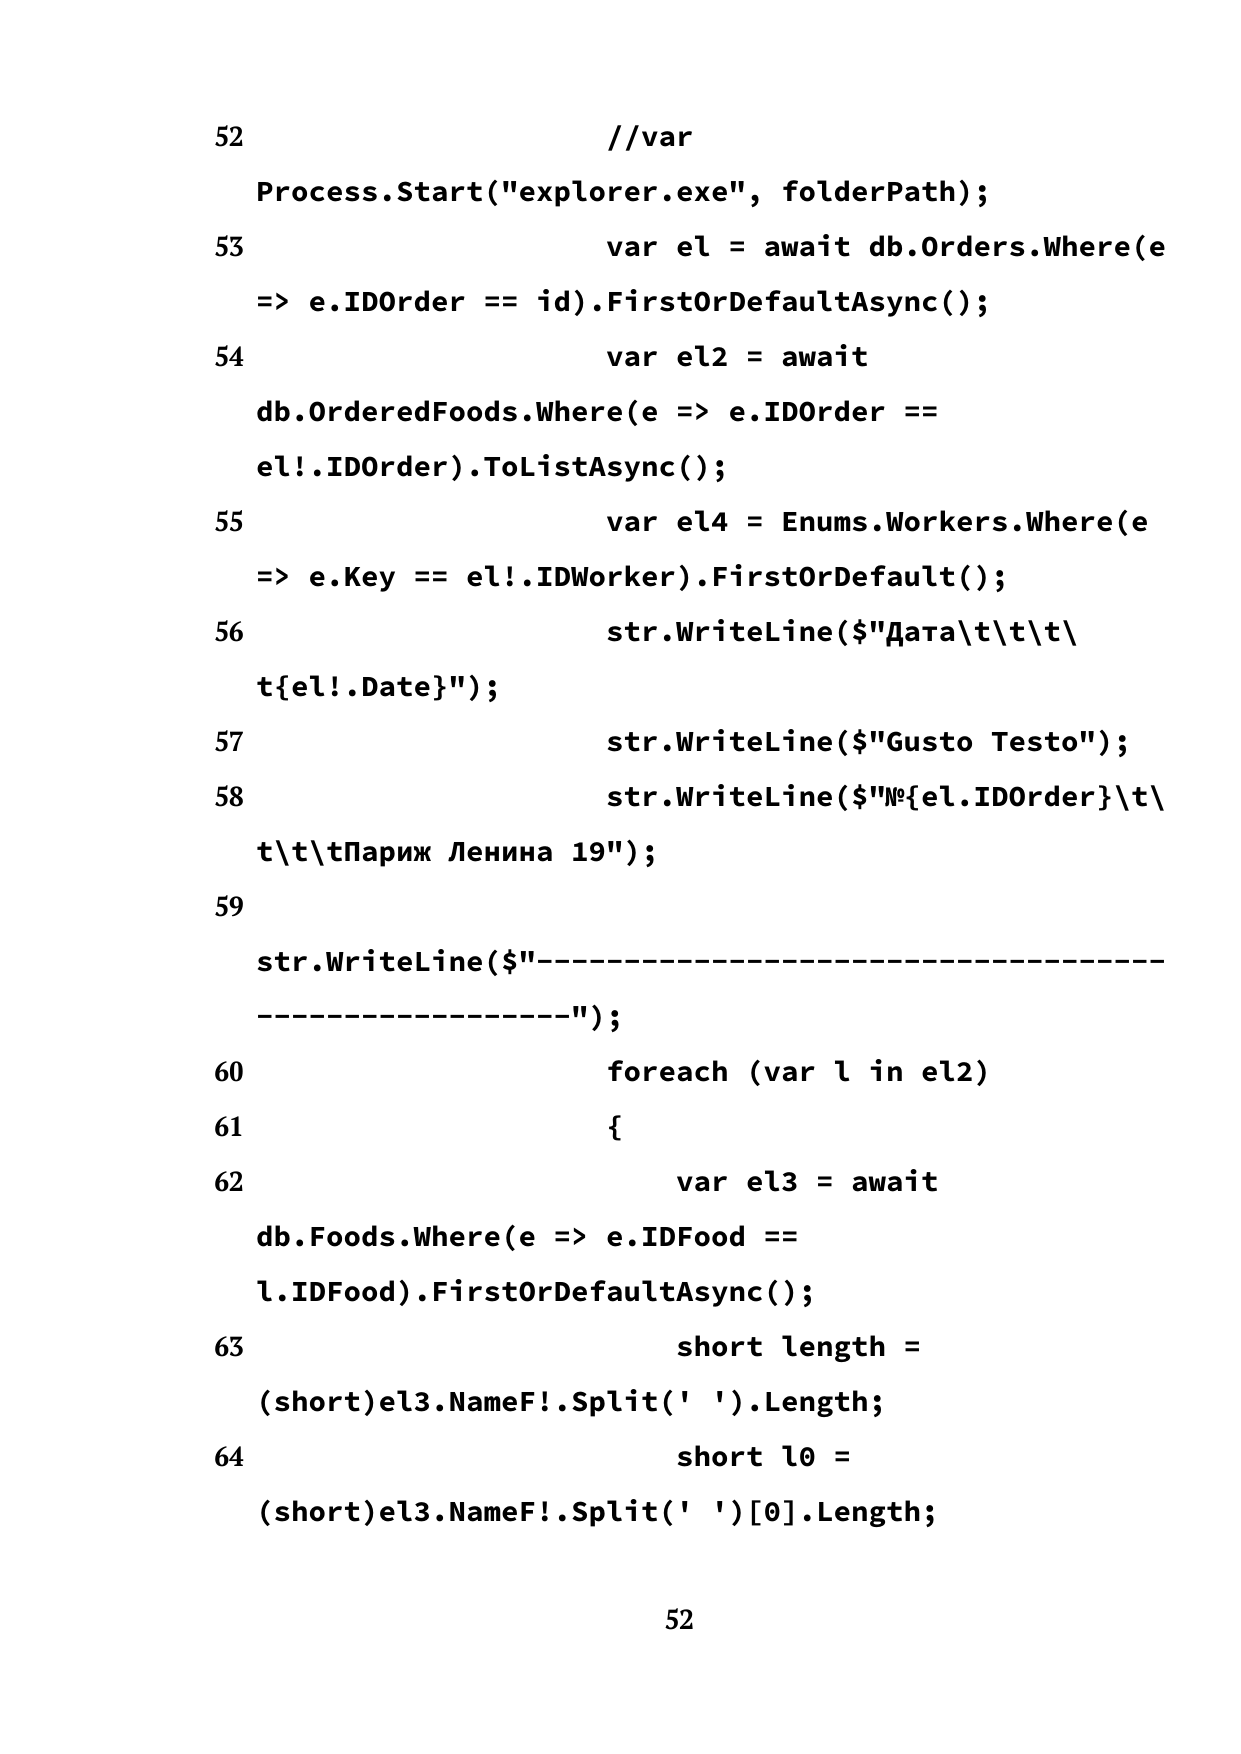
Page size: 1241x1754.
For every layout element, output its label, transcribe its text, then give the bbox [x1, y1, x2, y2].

list short length = (short)el3.NameF!.Split(' ').Length; [214, 1328, 1181, 1420]
list str.WriteLine($"№{el.IDOrder}\t\t\t\tПариж Ленина 19"); [214, 778, 1181, 870]
list //var Process.Start("explorer.exe", folderPath); [214, 118, 1181, 210]
list short l0 = (short)el3.NameF!.Split(' ')[0].Length; [214, 1438, 1181, 1530]
list str.WriteLine($"Дата\t\t\t\t{el!.Date}"); [214, 613, 1181, 705]
list var el2 = await db.OrderedFoods.Where(e => e.IDOrder == el!.IDOrder).ToListAsync(); [214, 338, 1181, 485]
list str.WriteLine($"------------------------------------------------------"); [214, 888, 1181, 1035]
list var el = await db.Orders.Where(e => e.IDOrder == id).FirstOrDefaultAsync(); [214, 228, 1181, 320]
list var el3 = await db.Foods.Where(e => e.IDFood == l.IDFood).FirstOrDefaultAsync(); [214, 1163, 1181, 1310]
list str.WriteLine($"Gusto Testo"); [214, 723, 1181, 760]
list foreach (var l in el2) [214, 1053, 1181, 1090]
list { [214, 1108, 1181, 1145]
list var el4 = Enums.Workers.Where(e => e.Key == el!.IDWorker).FirstOrDefault(); [214, 503, 1181, 595]
